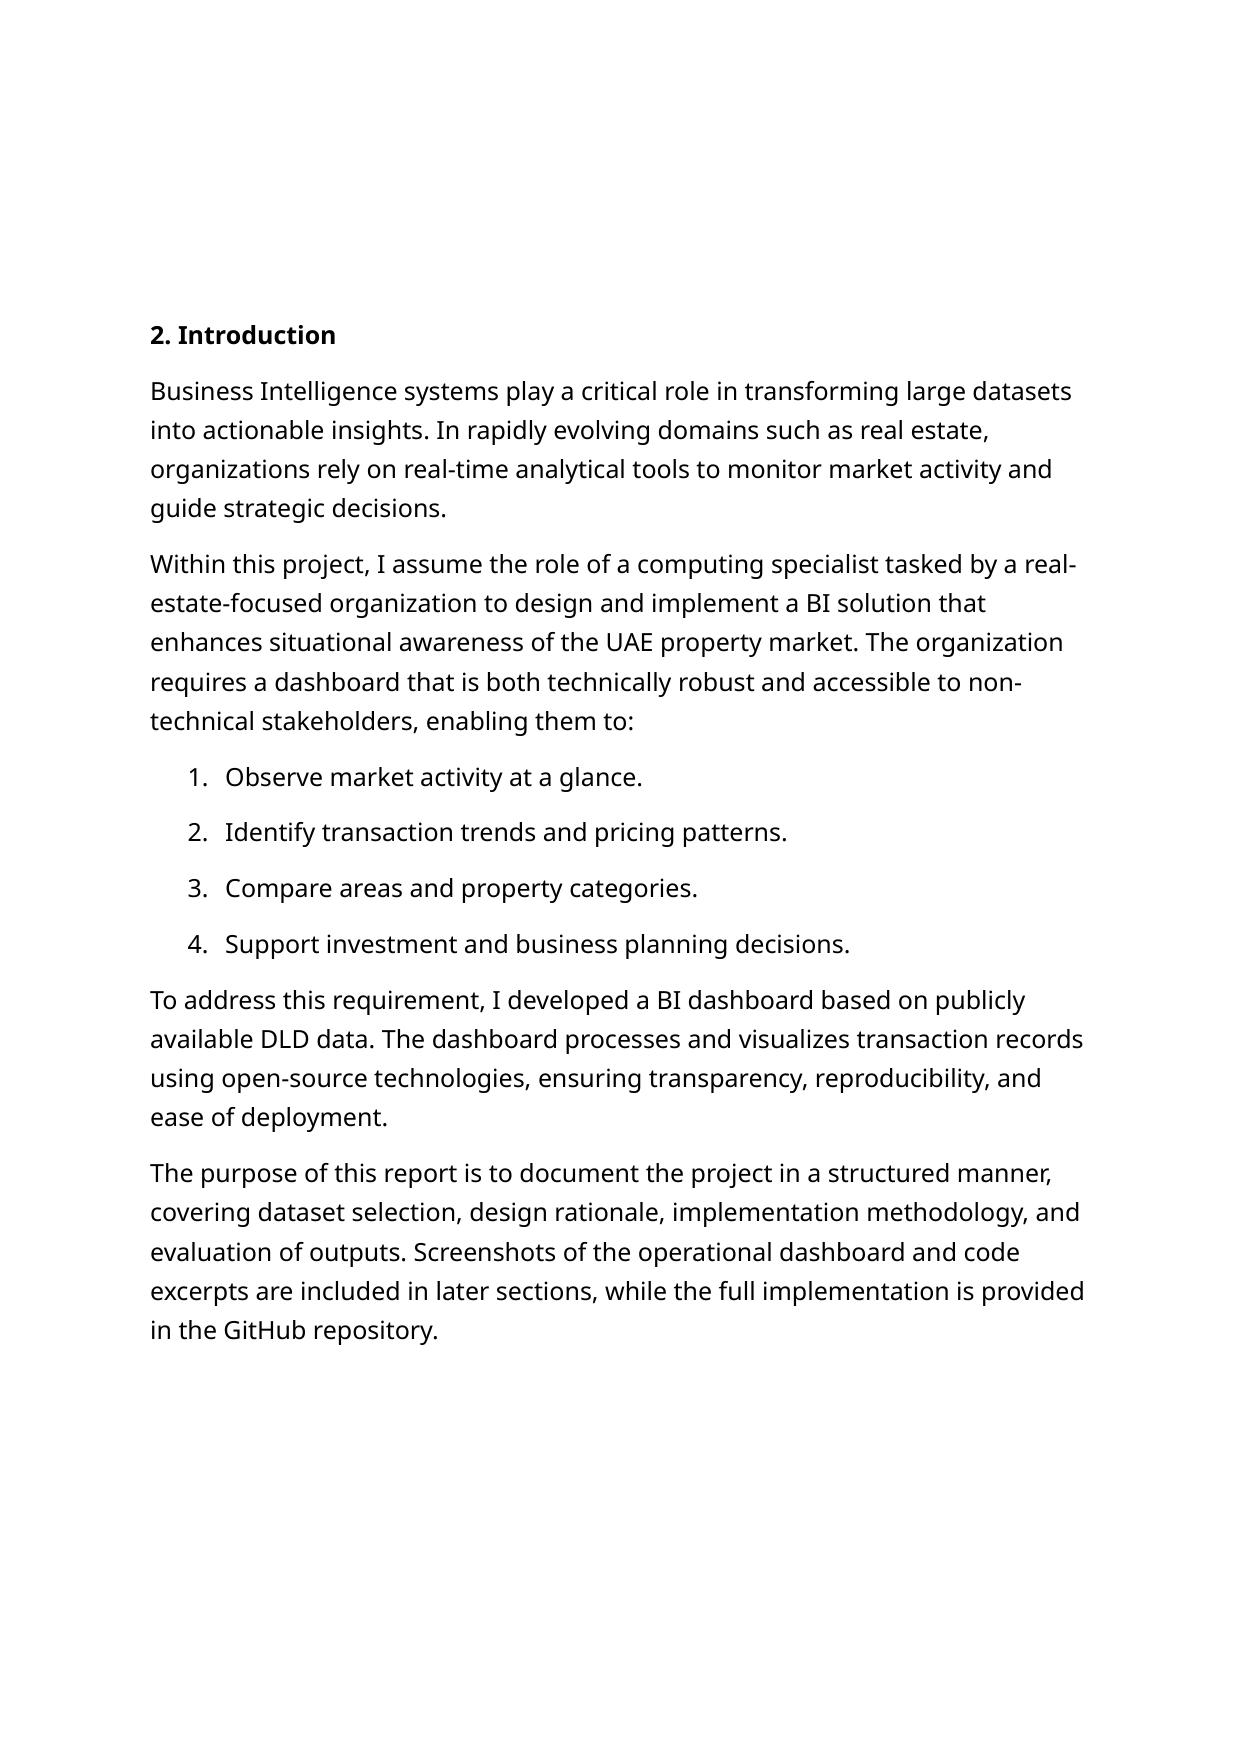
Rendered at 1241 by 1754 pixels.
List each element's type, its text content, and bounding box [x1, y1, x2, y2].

text The purpose of this report is to document the project in a structured manner, covering dataset selection, design rationale, implementation methodology, and evaluation of outputs. Screenshots of the operational dashboard and code excerpts are included in later sections, while the full implementation is provided in the GitHub repository. [150, 1156, 1090, 1347]
text 2. Introduction [150, 317, 1090, 352]
list Identify transaction trends and pricing patterns. [187, 815, 1090, 849]
list Observe market activity at a glance. [187, 759, 1090, 793]
list Compare areas and property categories. [187, 871, 1090, 905]
list Support investment and business planning decisions. [187, 927, 1090, 961]
text Business Intelligence systems play a critical role in transforming large datasets into actionable insights. In rapidly evolving domains such as real estate, organizations rely on real-time analytical tools to monitor market activity and guide strategic decisions. [150, 373, 1090, 525]
text To address this requirement, I developed a BI dashboard based on publicly available DLD data. The dashboard processes and visualizes transaction records using open-source technologies, ensuring transparency, reproducibility, and ease of deployment. [150, 982, 1090, 1134]
text Within this project, I assume the role of a computing specialist tasked by a real-estate-focused organization to design and implement a BI solution that enhances situational awareness of the UAE property market. The organization requires a dashboard that is both technically robust and accessible to non-technical stakeholders, enabling them to: [150, 547, 1090, 737]
